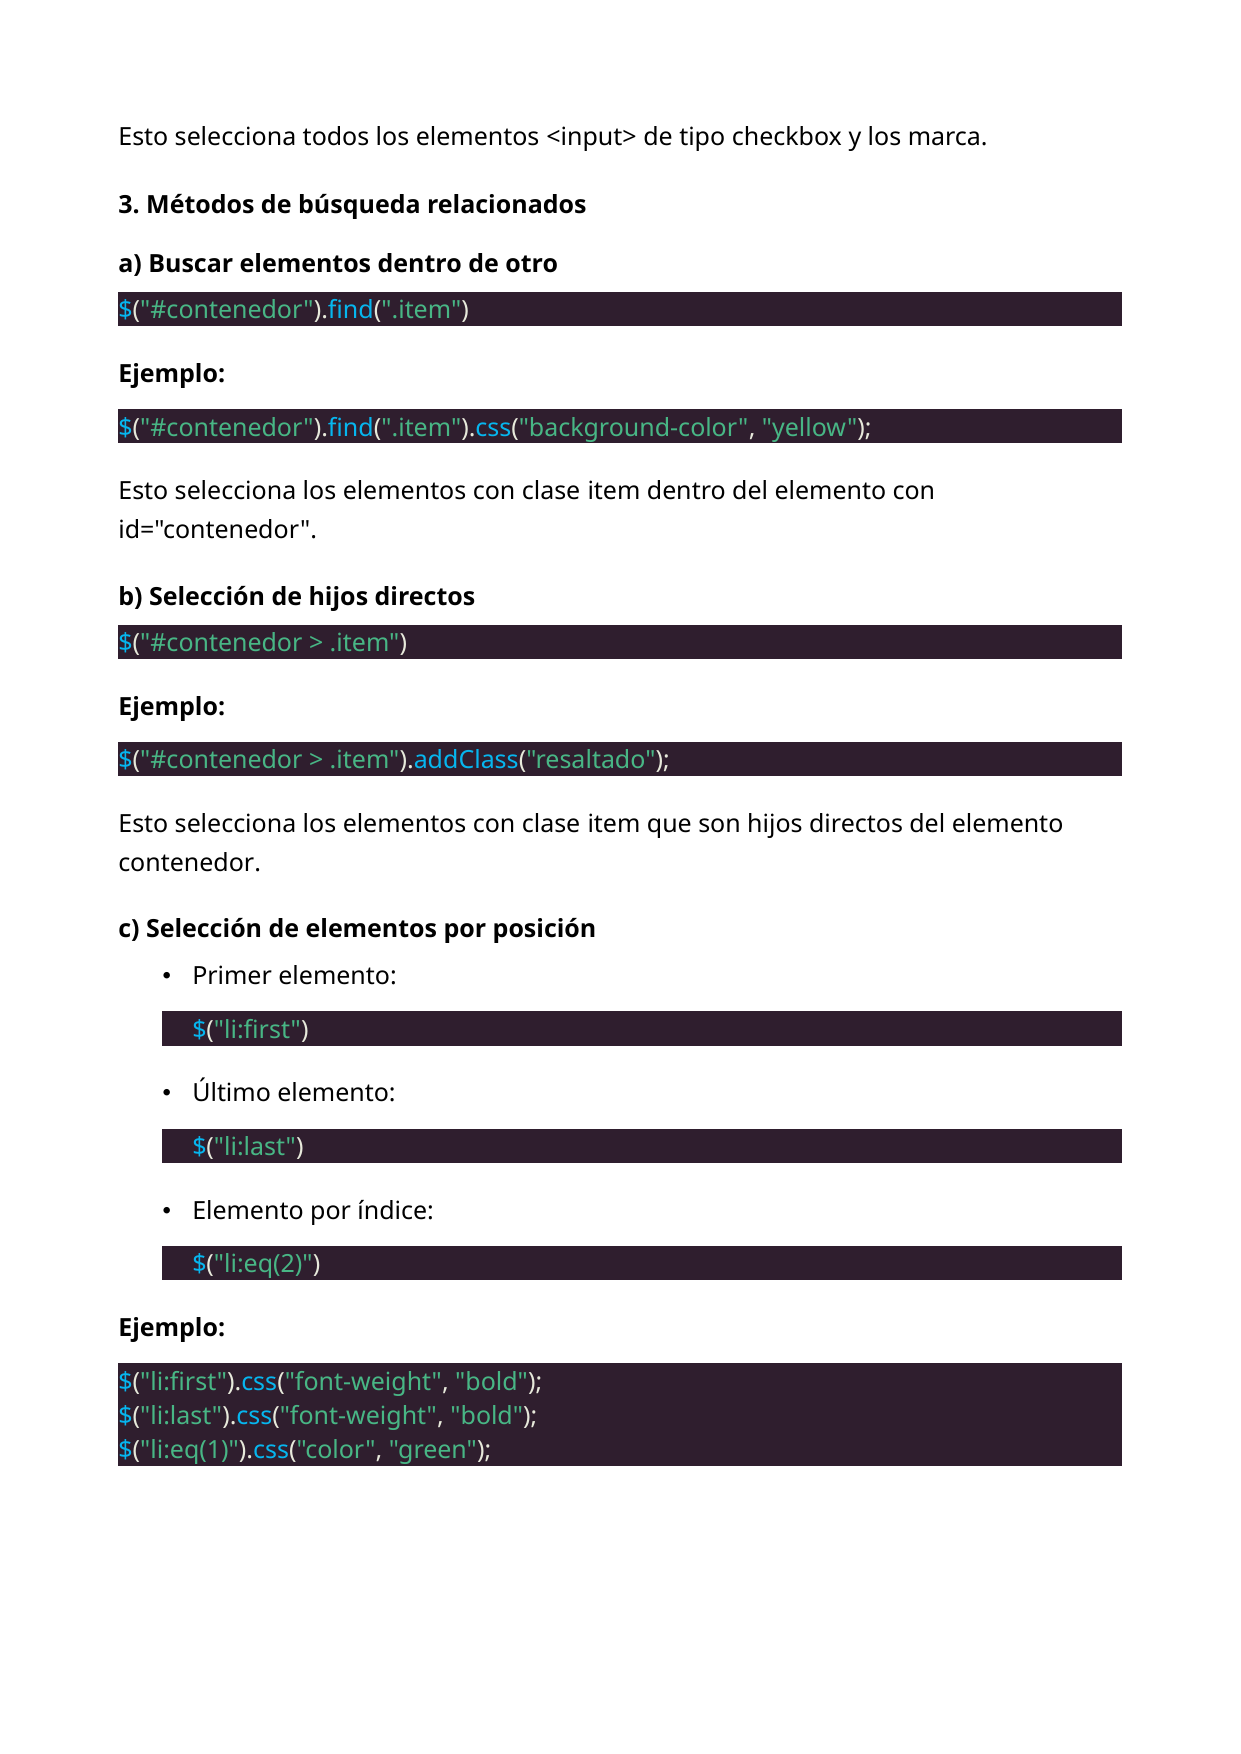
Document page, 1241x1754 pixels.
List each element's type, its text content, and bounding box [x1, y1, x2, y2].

subtitle 3. Métodos de búsqueda relacionados [118, 186, 1122, 221]
list $("li:eq(2)") [162, 1246, 1122, 1280]
text $("#contenedor").find(".item").css("background-color", "yellow"); [118, 409, 1122, 443]
text Esto selecciona todos los elementos <input> de tipo checkbox y los marca. [118, 118, 1122, 152]
subtitle b) Selección de hijos directos [118, 578, 1122, 612]
text Esto selecciona los elementos con clase item dentro del elemento con id="contenedor". [118, 473, 1122, 546]
subtitle a) Buscar elementos dentro de otro [118, 246, 1122, 279]
list $("li:first") [162, 1011, 1122, 1046]
text Ejemplo: [118, 688, 1122, 722]
text $("li:last").css("font-weight", "bold"); [118, 1397, 1122, 1431]
text $("#contenedor > .item").addClass("resaltado"); [118, 742, 1122, 776]
subtitle c) Selección de elementos por posición [118, 911, 1122, 945]
list Primer elemento: [162, 958, 1122, 992]
text $("li:eq(1)").css("color", "green"); [118, 1431, 1122, 1466]
list Último elemento: [162, 1075, 1122, 1109]
text Ejemplo: [118, 356, 1122, 390]
text $("#contenedor").find(".item") [118, 292, 1122, 326]
text Esto selecciona los elementos con clase item que son hijos directos del elemento contenedor. [118, 806, 1122, 879]
text $("li:first").css("font-weight", "bold"); [118, 1363, 1122, 1397]
text $("#contenedor > .item") [118, 625, 1122, 659]
text Ejemplo: [118, 1309, 1122, 1344]
list Elemento por índice: [162, 1192, 1122, 1226]
list $("li:last") [162, 1129, 1122, 1163]
